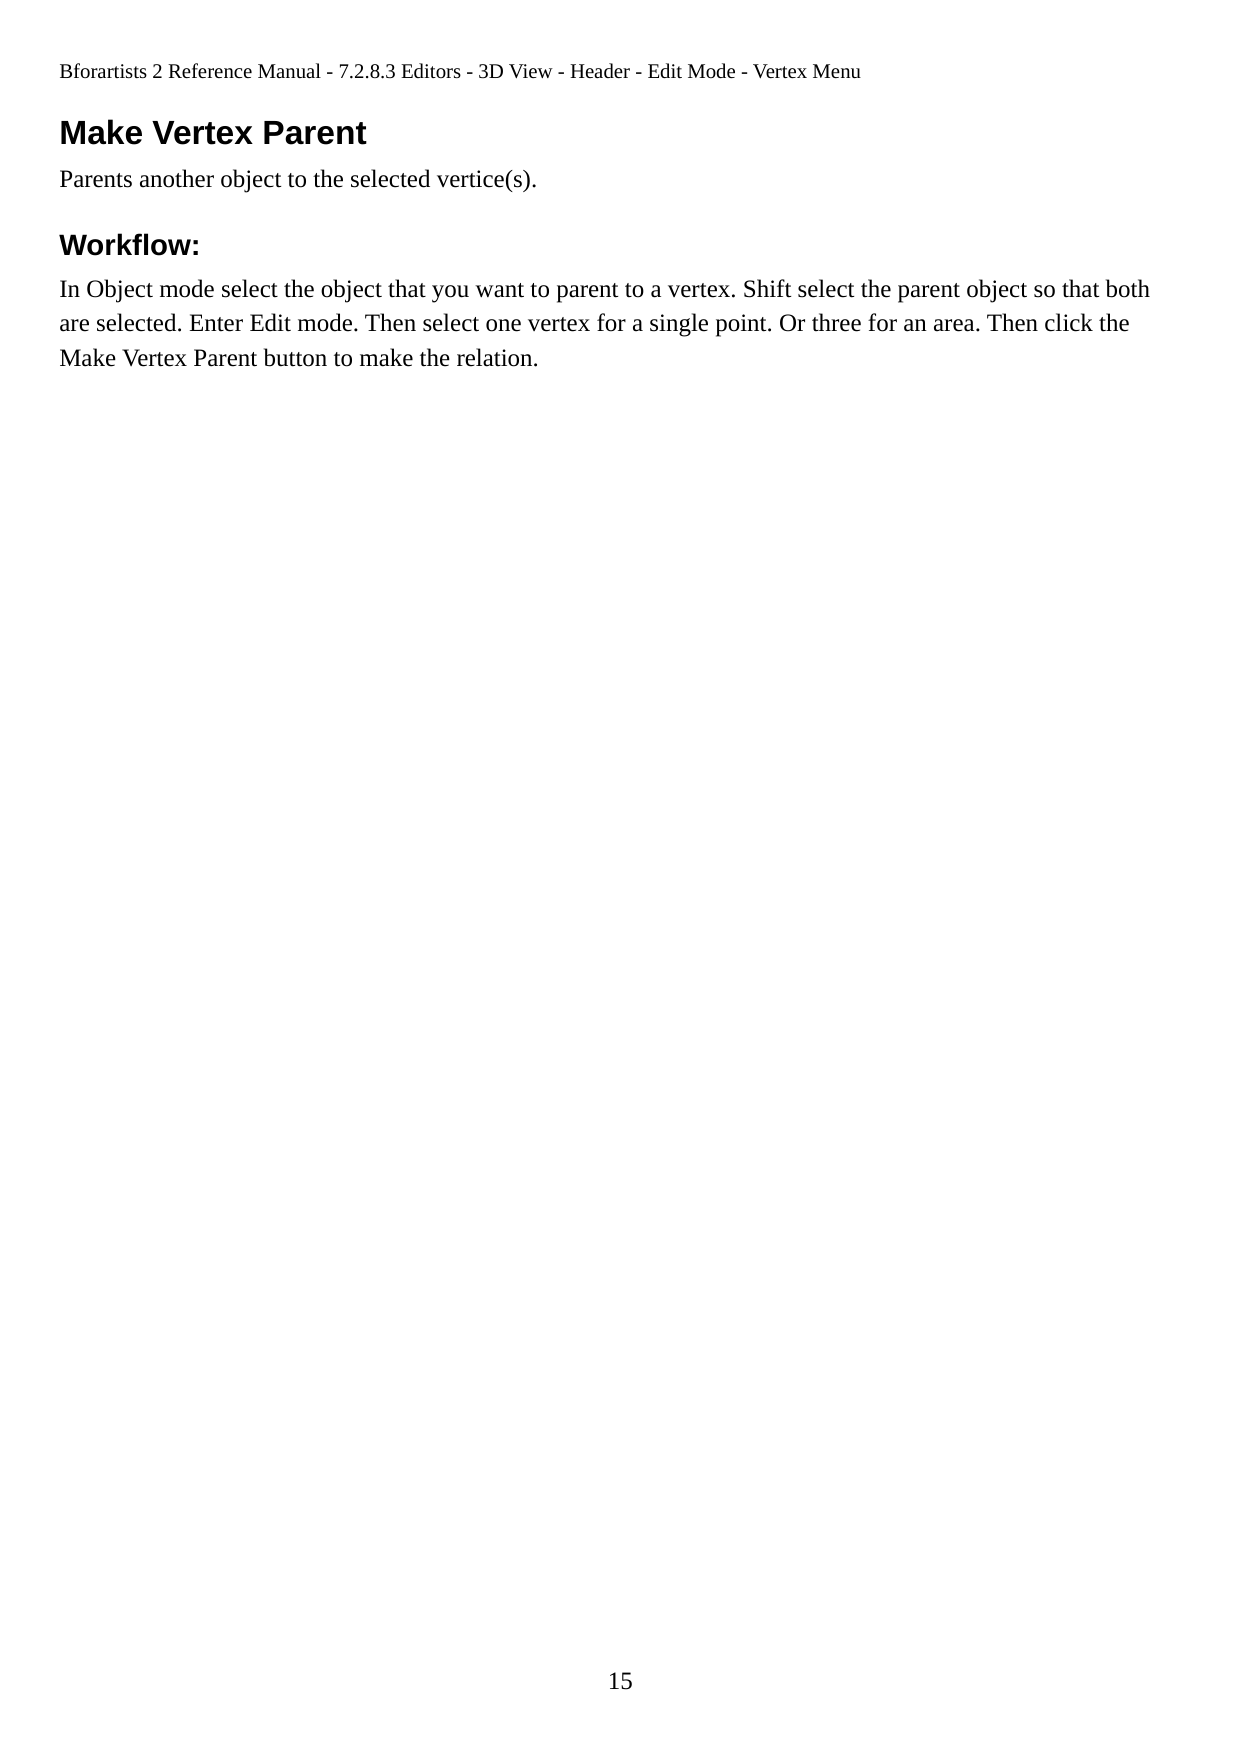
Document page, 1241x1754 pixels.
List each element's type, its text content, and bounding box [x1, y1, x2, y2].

text In Object mode select the object that you want to parent to a vertex. Shift select the parent object so that both are selected. Enter Edit mode. Then select one vertex for a single point. Or three for an area. Then click the Make Vertex Parent button to make the relation. [59, 274, 1181, 371]
subtitle Make Vertex Parent [59, 113, 1181, 151]
subtitle Workflow: [59, 227, 1181, 261]
text Parents another object to the selected vertice(s). [59, 164, 1181, 192]
